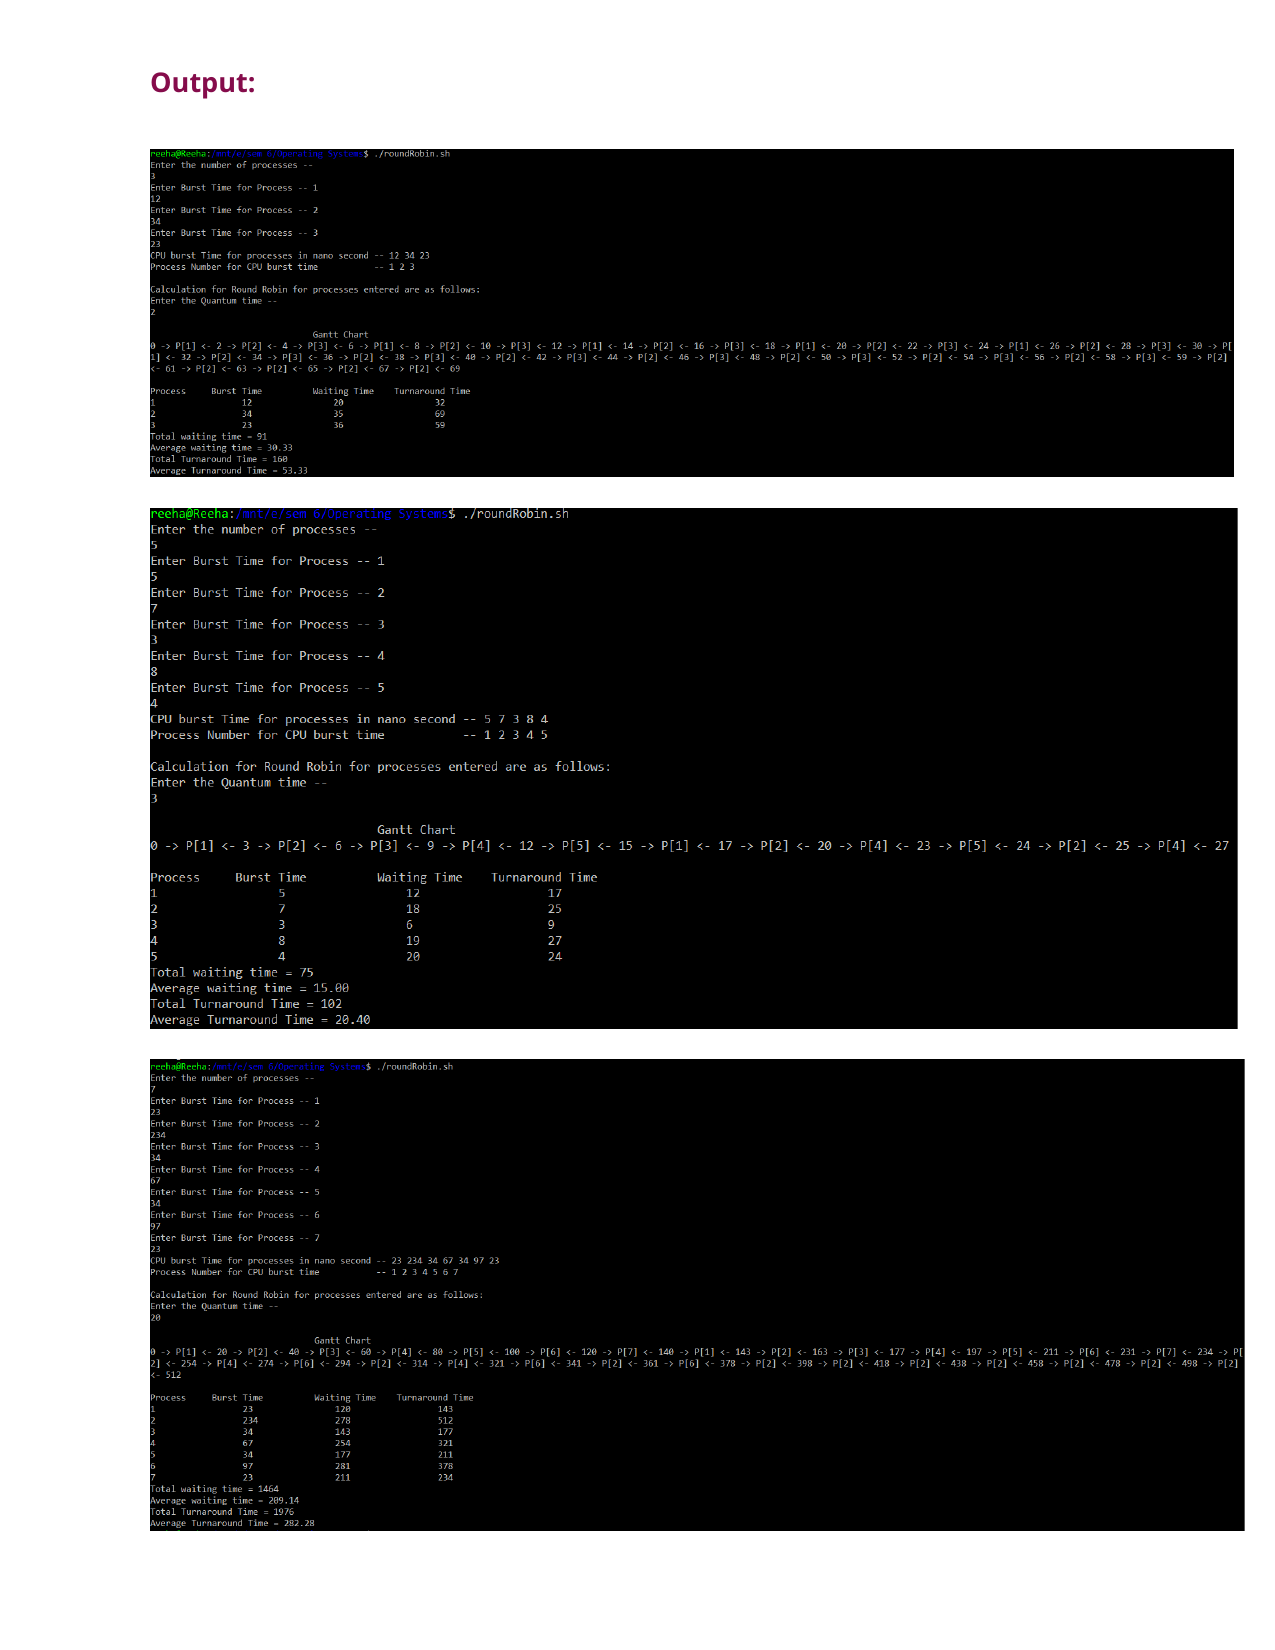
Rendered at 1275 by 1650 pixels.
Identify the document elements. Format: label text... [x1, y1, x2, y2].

subtitle Output: [150, 63, 1216, 100]
